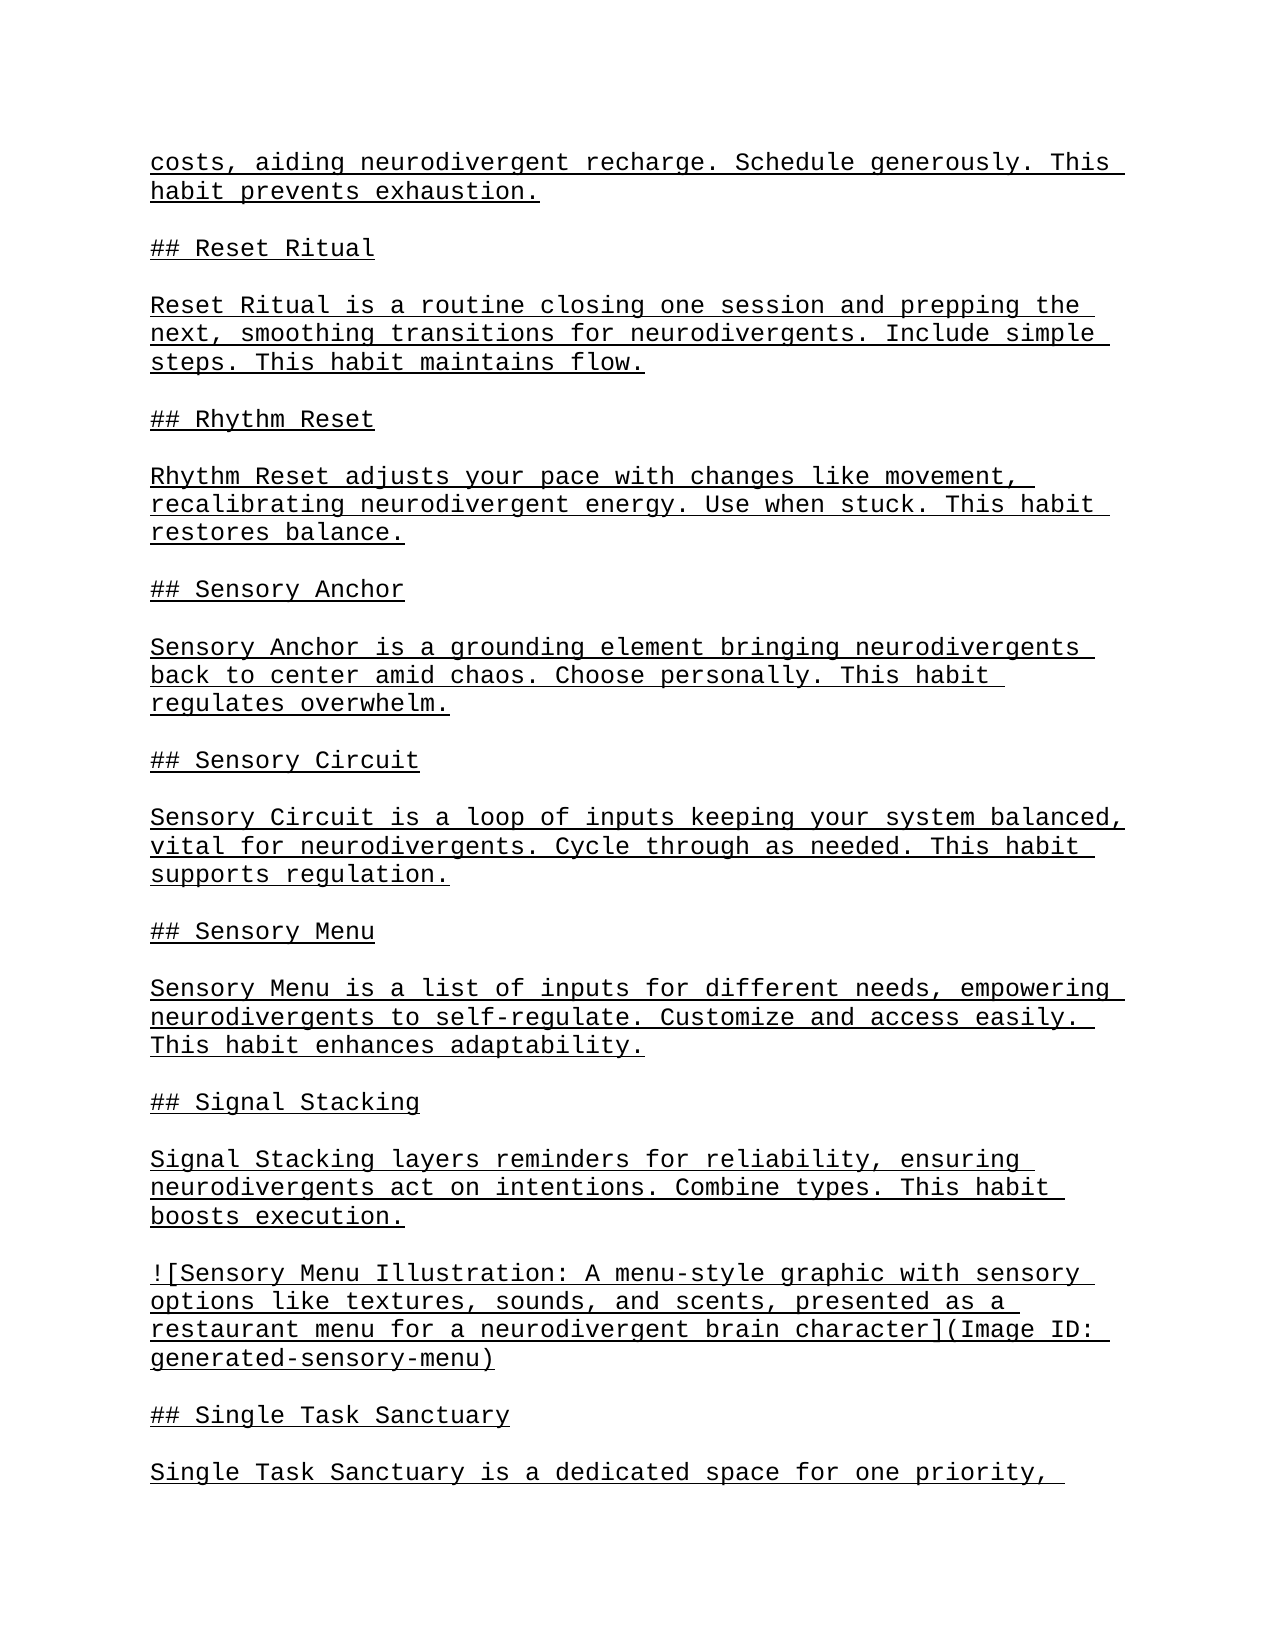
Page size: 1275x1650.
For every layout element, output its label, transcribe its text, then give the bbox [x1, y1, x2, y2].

text ![Sensory Menu Illustration: A menu-style graphic with sensory options like textures, sounds, and scents, presented as a restaurant menu for a neurodivergent brain character](Image ID: generated-sensory-menu) [150, 1260, 1125, 1374]
text Sensory Anchor is a grounding element bringing neurodivergents back to center amid chaos. Choose personally. This habit regulates overwhelm. [150, 634, 1125, 719]
text vital for neurodivergents. Cycle through as needed. This habit supports regulation. [150, 830, 1125, 890]
text habit prevents exhaustion. [150, 175, 1125, 207]
text Rhythm Reset adjusts your pace with changes like movement, recalibrating neurodivergent energy. Use when stuck. This habit restores balance. [150, 463, 1125, 548]
text ## Sensory Menu [150, 919, 1125, 947]
text costs, aiding neurodivergent recharge. Schedule generously. This [150, 150, 1125, 173]
text neurodivergents to self-regulate. Customize and access easily. This habit enhances adaptability. [150, 1001, 1125, 1061]
text ## Reset Ritual [150, 235, 1125, 264]
text ## Sensory Anchor [150, 577, 1125, 605]
text Sensory Circuit is a loop of inputs keeping your system balanced, [150, 805, 1125, 828]
text Sensory Menu is a list of inputs for different needs, empowering [150, 976, 1125, 999]
text ## Single Task Sanctuary [150, 1402, 1125, 1431]
text Single Task Sanctuary is a dedicated space for one priority, [150, 1459, 1125, 1488]
text ## Signal Stacking [150, 1089, 1125, 1118]
text Signal Stacking layers reminders for reliability, ensuring neurodivergents act on intentions. Combine types. This habit boosts execution. [150, 1147, 1125, 1232]
text ## Rhythm Reset [150, 406, 1125, 434]
text Reset Ritual is a routine closing one session and prepping the next, smoothing transitions for neurodivergents. Include simple steps. This habit maintains flow. [150, 292, 1125, 377]
text ## Sensory Circuit [150, 748, 1125, 776]
